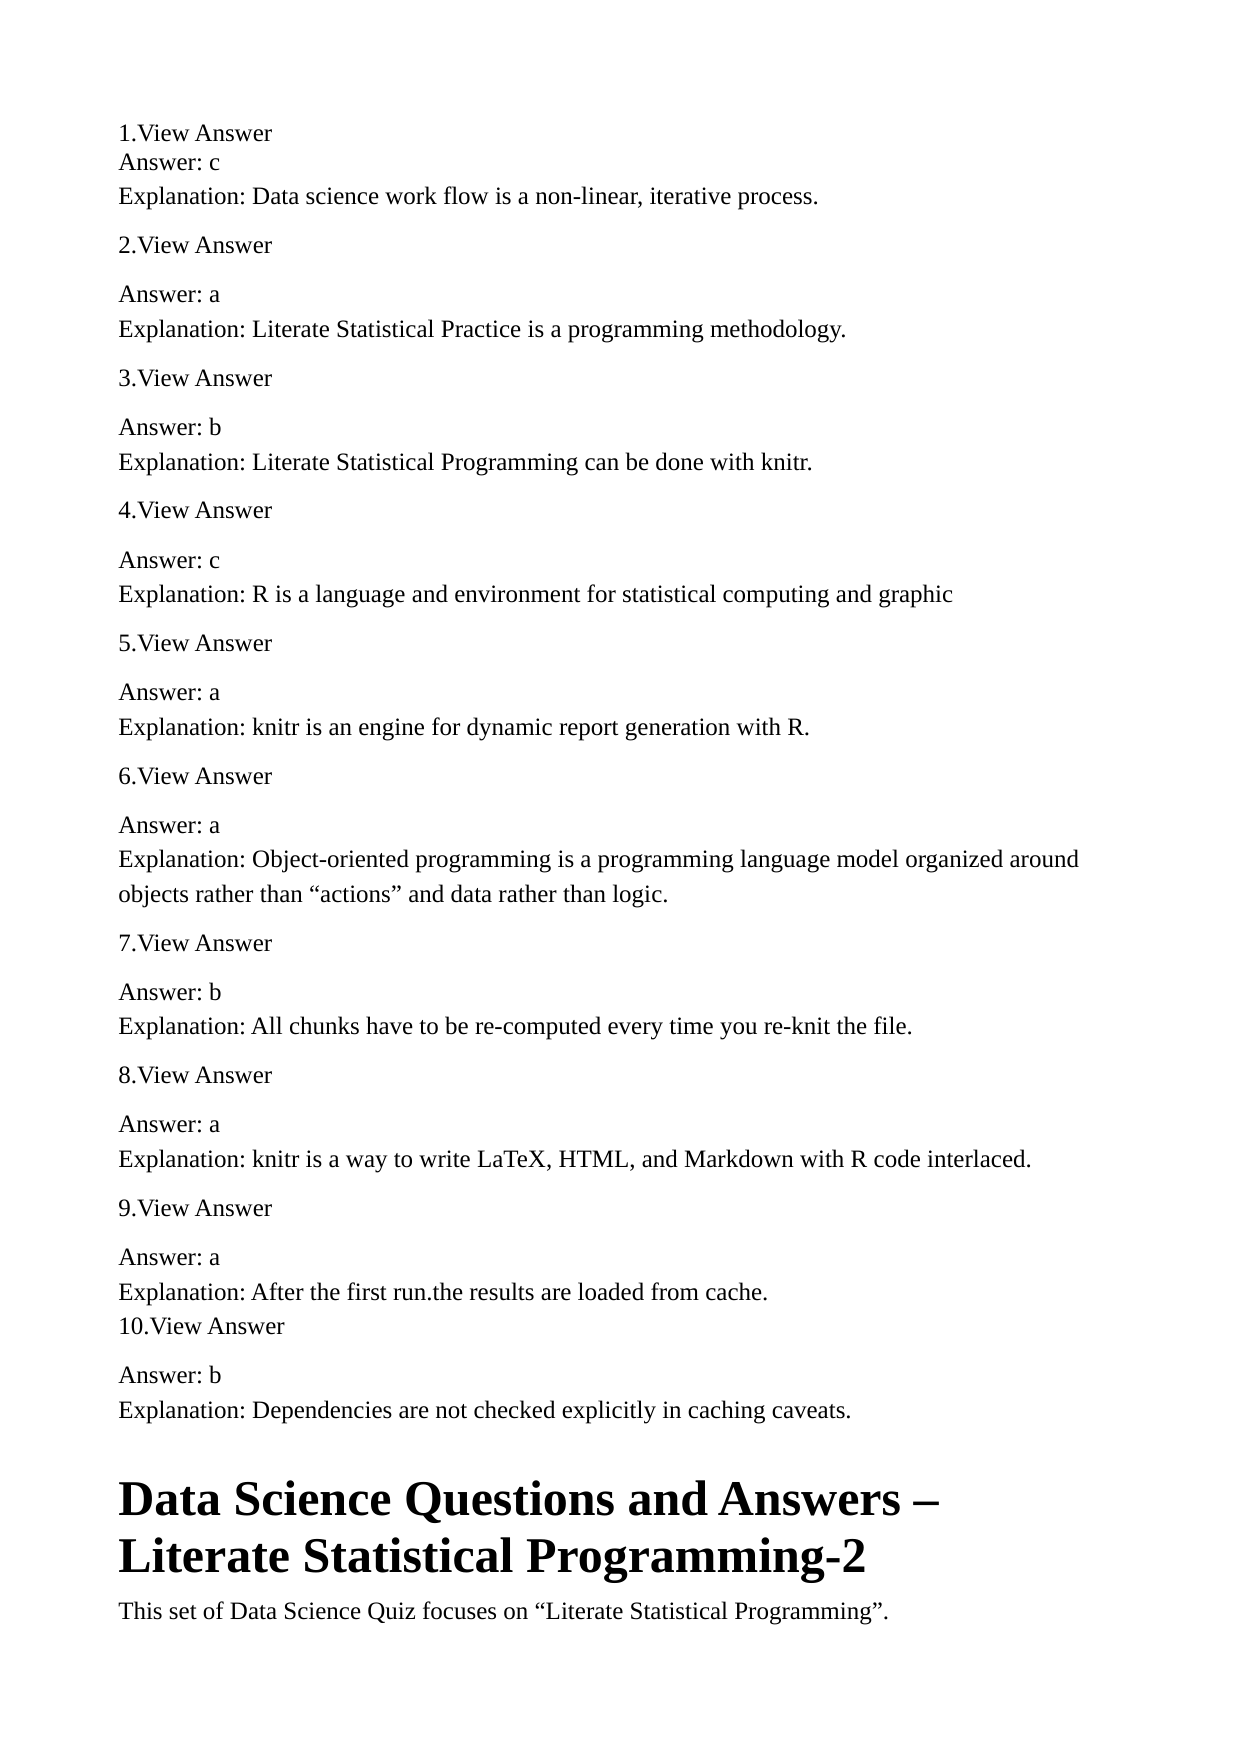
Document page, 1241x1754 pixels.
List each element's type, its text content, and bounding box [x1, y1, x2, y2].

text Answer: a Explanation: knitr is a way to write LaTeX, HTML, and Markdown with R code interlaced. [118, 1109, 1122, 1173]
text 8.View Answer [118, 1061, 1122, 1089]
text 4.View Answer [118, 496, 1122, 524]
text Answer: b Explanation: Literate Statistical Programming can be done with knitr. [118, 412, 1122, 475]
text 1.View Answer [118, 118, 1122, 147]
text Answer: a Explanation: Object-oriented programming is a programming language model organized around objects rather than “actions” and data rather than logic. [118, 810, 1122, 908]
subtitle Data Science Questions and Answers – Literate Statistical Programming-2 [118, 1469, 1122, 1584]
text 6.View Answer [118, 761, 1122, 789]
text 7.View Answer [118, 928, 1122, 957]
text Answer: a Explanation: Literate Statistical Practice is a programming methodology. [118, 279, 1122, 343]
text Answer: a Explanation: After the first run.the results are loaded from cache. 10.View Answer [118, 1242, 1122, 1340]
text Answer: b Explanation: Dependencies are not checked explicitly in caching caveats. [118, 1360, 1122, 1423]
text 3.View Answer [118, 363, 1122, 392]
text Answer: a Explanation: knitr is an engine for dynamic report generation with R. [118, 677, 1122, 741]
text Answer: b Explanation: All chunks have to be re-computed every time you re-knit the file. [118, 977, 1122, 1040]
text Answer: c Explanation: R is a language and environment for statistical computing and graphic [118, 545, 1122, 608]
text 2.View Answer [118, 230, 1122, 259]
text Answer: c Explanation: Data science work flow is a non-linear, iterative process. [118, 147, 1122, 210]
text 5.View Answer [118, 628, 1122, 657]
text 9.View Answer [118, 1193, 1122, 1222]
text This set of Data Science Quiz focuses on “Literate Statistical Programming”. [118, 1596, 1122, 1625]
